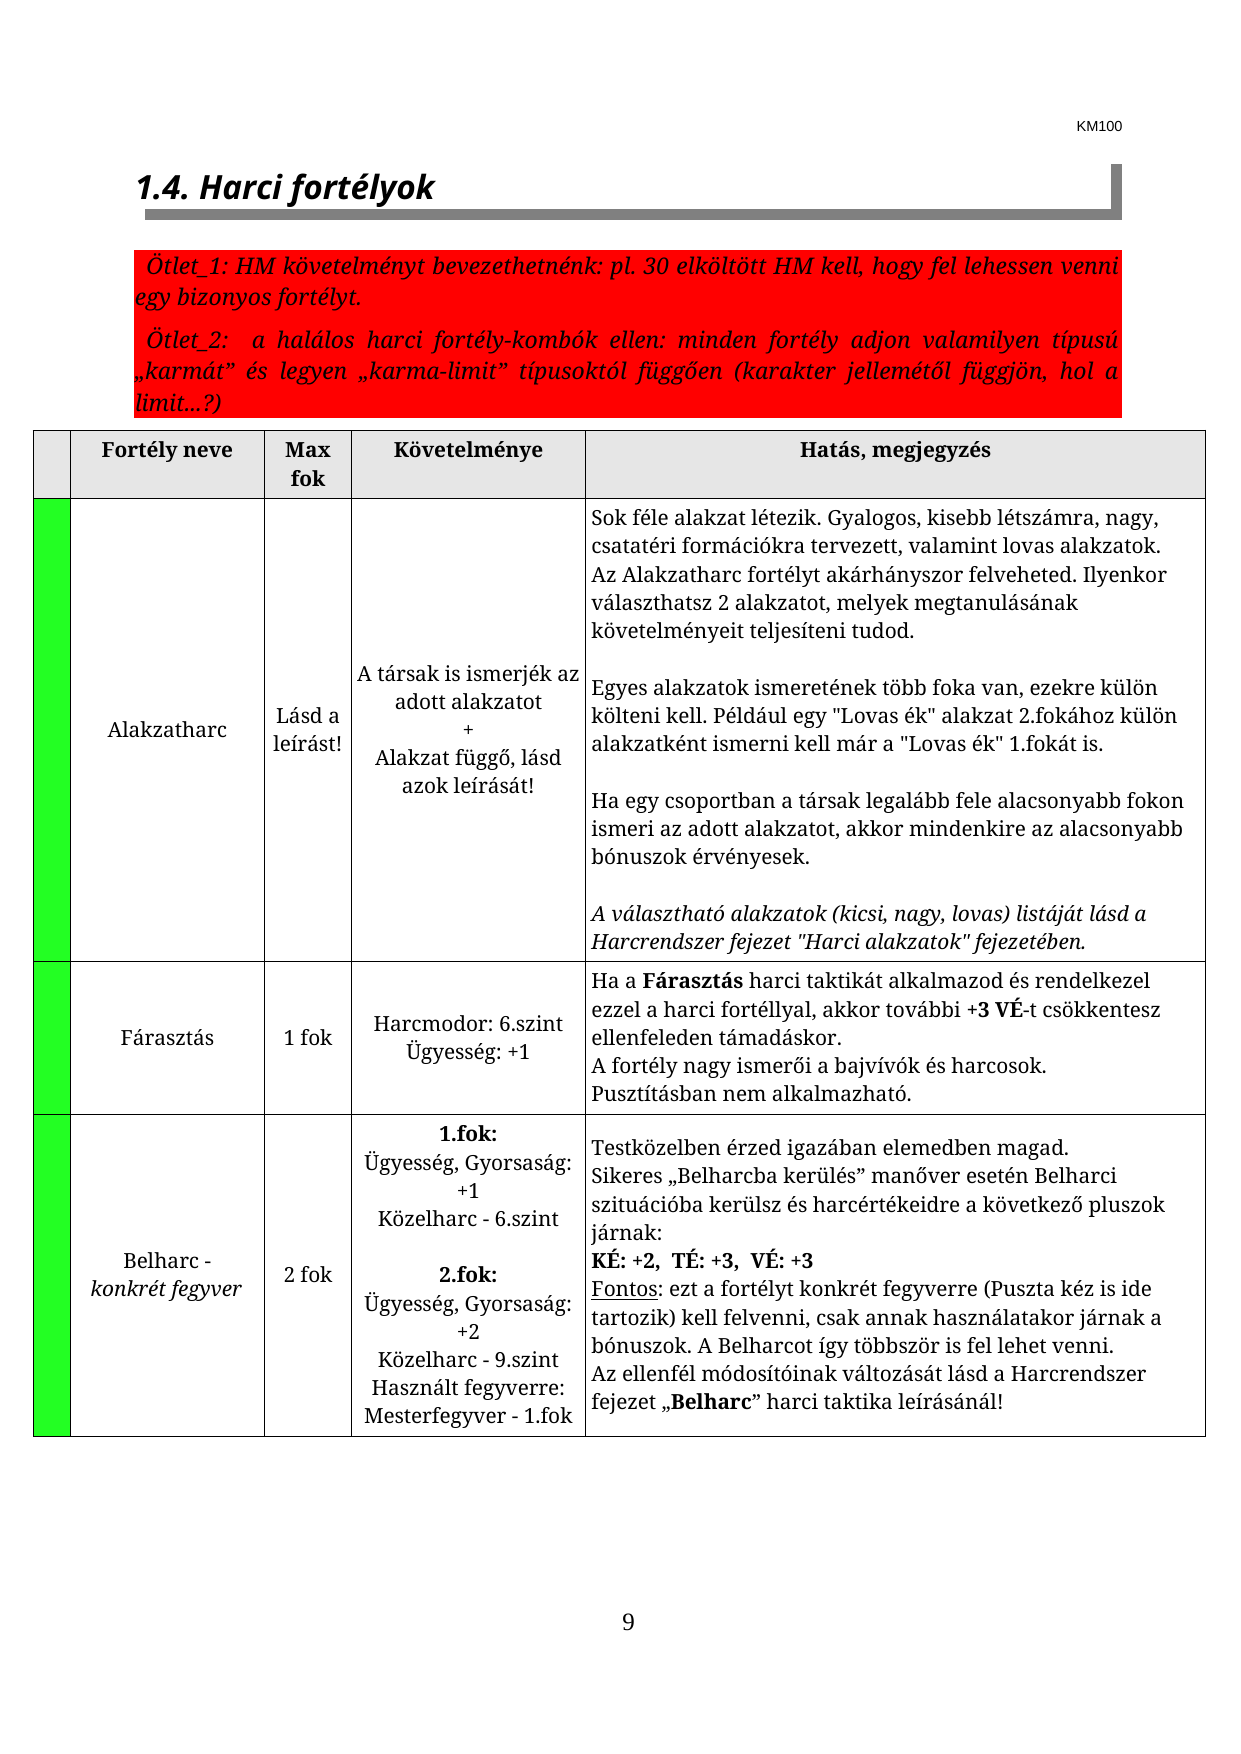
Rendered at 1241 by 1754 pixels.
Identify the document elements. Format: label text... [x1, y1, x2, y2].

table_cell 1 fok [265, 962, 351, 1114]
table_cell Lásd a leírást! [265, 499, 351, 961]
table_cell Sok féle alakzat létezik. Gyalogos, kisebb létszámra, nagy, csatatéri formációkra tervezett, valamint lovas alakzatok. Az Alakzatharc fortélyt akárhányszor felveheted. Ilyenkor választhatsz 2 alakzatot, melyek megtanulásának követelményeit teljesíteni tudod. Egyes alakzatok ismeretének több foka van, ezekre külön költeni kell. Például egy "Lovas ék" alakzat 2.fokához külön alakzatként ismerni kell már a "Lovas ék" 1.fokát is. Ha egy csoportban a társak legalább fele alacsonyabb fokon ismeri az adott alakzatot, akkor mindenkire az alacsonyabb bónuszok érvényesek. A választható alakzatok (kicsi, nagy, lovas) listáját lásd a Harcrendszer fejezet "Harci alakzatok" fejezetében. [586, 499, 1205, 961]
table_cell Belharc - konkrét fegyver [71, 1115, 264, 1436]
table_header Hatás, megjegyzés [586, 431, 1205, 498]
subtitle Harci fortélyok [134, 164, 1111, 209]
table_cell Testközelben érzed igazában elemedben magad. Sikeres „Belharcba kerülés” manőver esetén Belharci szituációba kerülsz és harcértékeidre a következő pluszok járnak: KÉ: +2, TÉ: +3, VÉ: +3 Fontos: ezt a fortélyt konkrét fegyverre (Puszta kéz is ide tartozik) kell felvenni, csak annak használatakor járnak a bónuszok. A Belharcot így többször is fel lehet venni. Az ellenfél módosítóinak változását lásd a Harcrendszer fejezet „Belharc” harci taktika leírásánál! [586, 1115, 1205, 1436]
table_cell [34, 1115, 70, 1436]
table_cell 2 fok [265, 1115, 351, 1436]
table_header Max fok [265, 431, 351, 498]
table_cell [34, 499, 70, 961]
table_cell Ha a Fárasztás harci taktikát alkalmazod és rendelkezel ezzel a harci fortéllyal, akkor további +3 VÉ-t csökkentesz ellenfeleden támadáskor. A fortély nagy ismerői a bajvívók és harcosok. Pusztításban nem alkalmazható. [586, 962, 1205, 1114]
table_header Követelménye [352, 431, 585, 498]
table_cell Harcmodor: 6.szint Ügyesség: +1 [352, 962, 585, 1114]
text Ötlet_1: HM követelményt bevezethetnénk: pl. 30 elköltött HM kell, hogy fel lehessen venni egy bizonyos fortélyt. [134, 250, 1122, 312]
table_cell [34, 962, 70, 1114]
table_cell Alakzatharc [71, 499, 264, 961]
table_cell 1.fok: Ügyesség, Gyorsaság: +1 Közelharc - 6.szint 2.fok: Ügyesség, Gyorsaság: +2 Közelharc - 9.szint Használt fegyverre: Mesterfegyver - 1.fok [352, 1115, 585, 1436]
table_cell A társak is ismerjék az adott alakzatot + Alakzat függő, lásd azok leírását! [352, 499, 585, 961]
table_header [34, 431, 70, 498]
table_header Fortély neve [71, 431, 264, 498]
text Ötlet_2: a halálos harci fortély-kombók ellen: minden fortély adjon valamilyen típusú „karmát” és legyen „karma-limit” típusoktól függően (karakter jellemétől függjön, hol a limit...?) [134, 324, 1122, 418]
table_cell Fárasztás [71, 962, 264, 1114]
